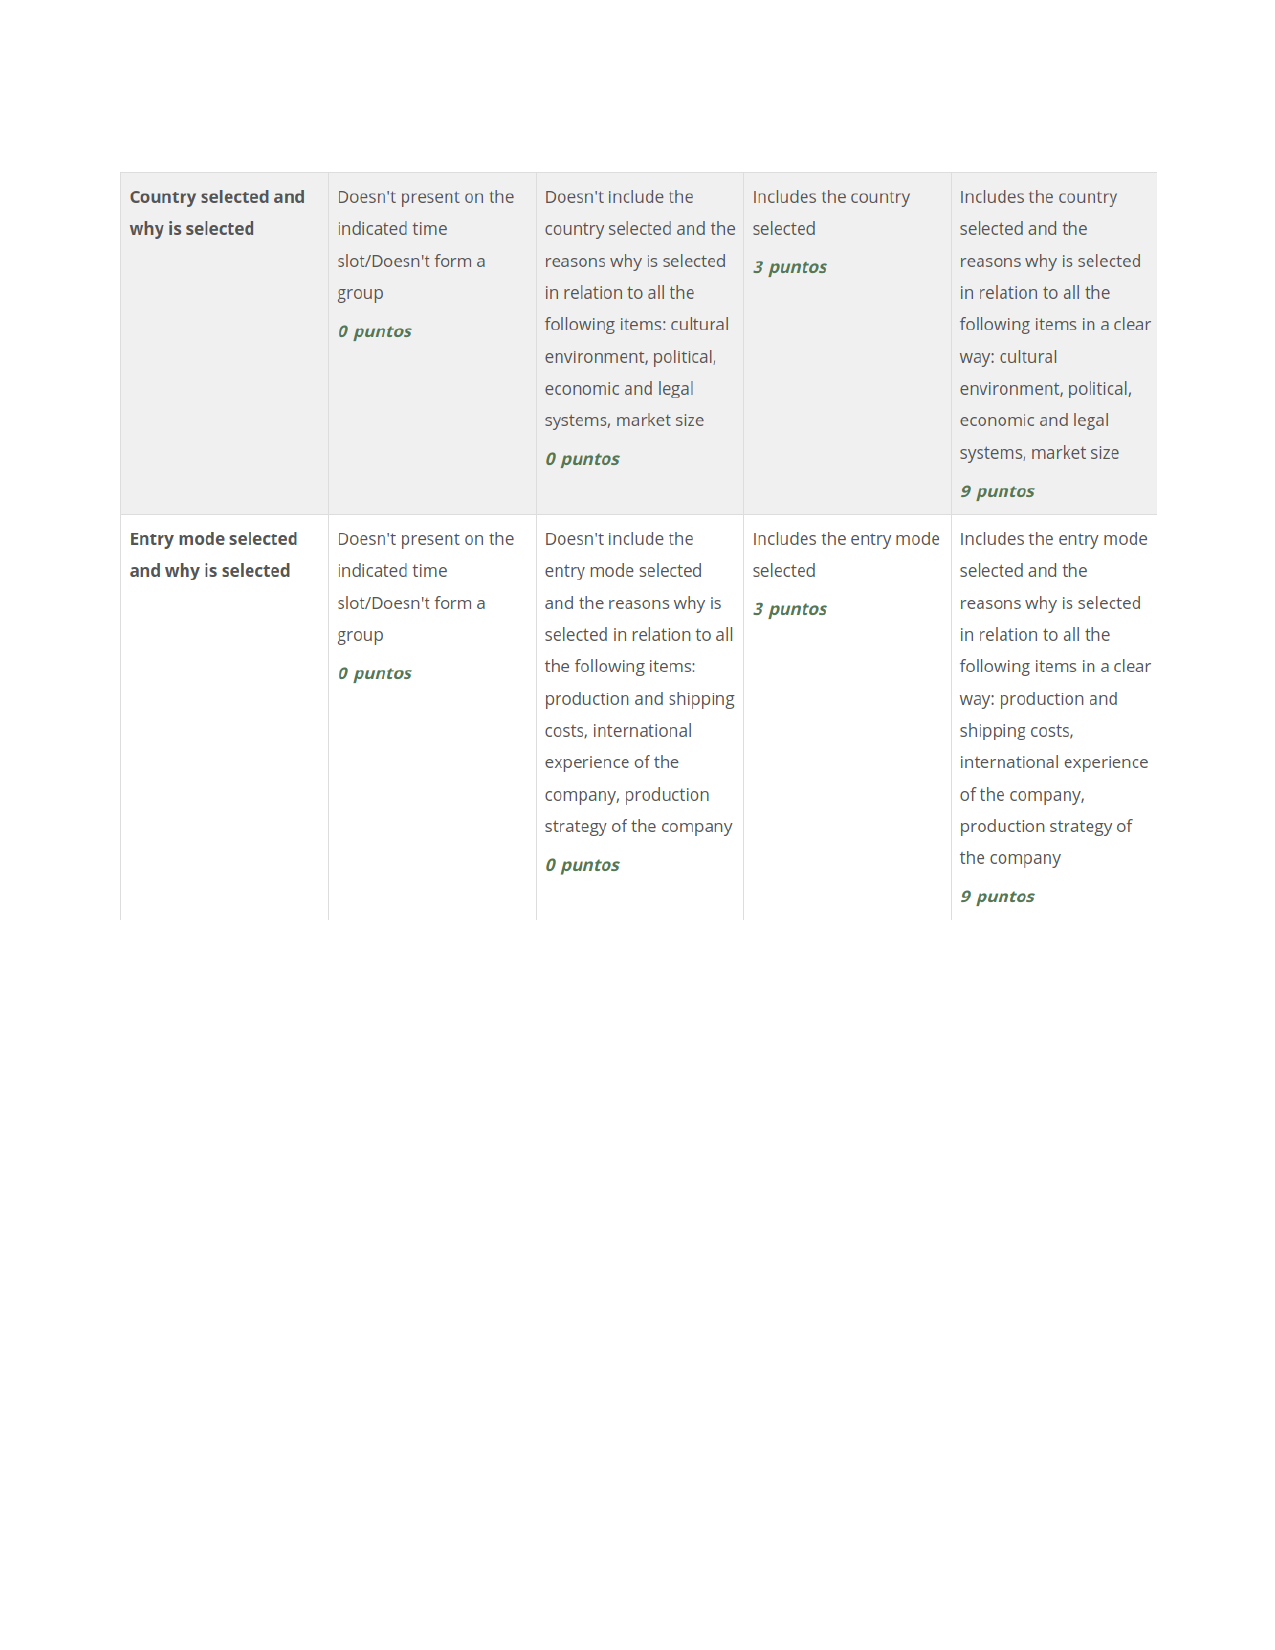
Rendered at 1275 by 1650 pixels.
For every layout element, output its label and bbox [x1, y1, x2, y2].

picture [118, 171, 1157, 920]
